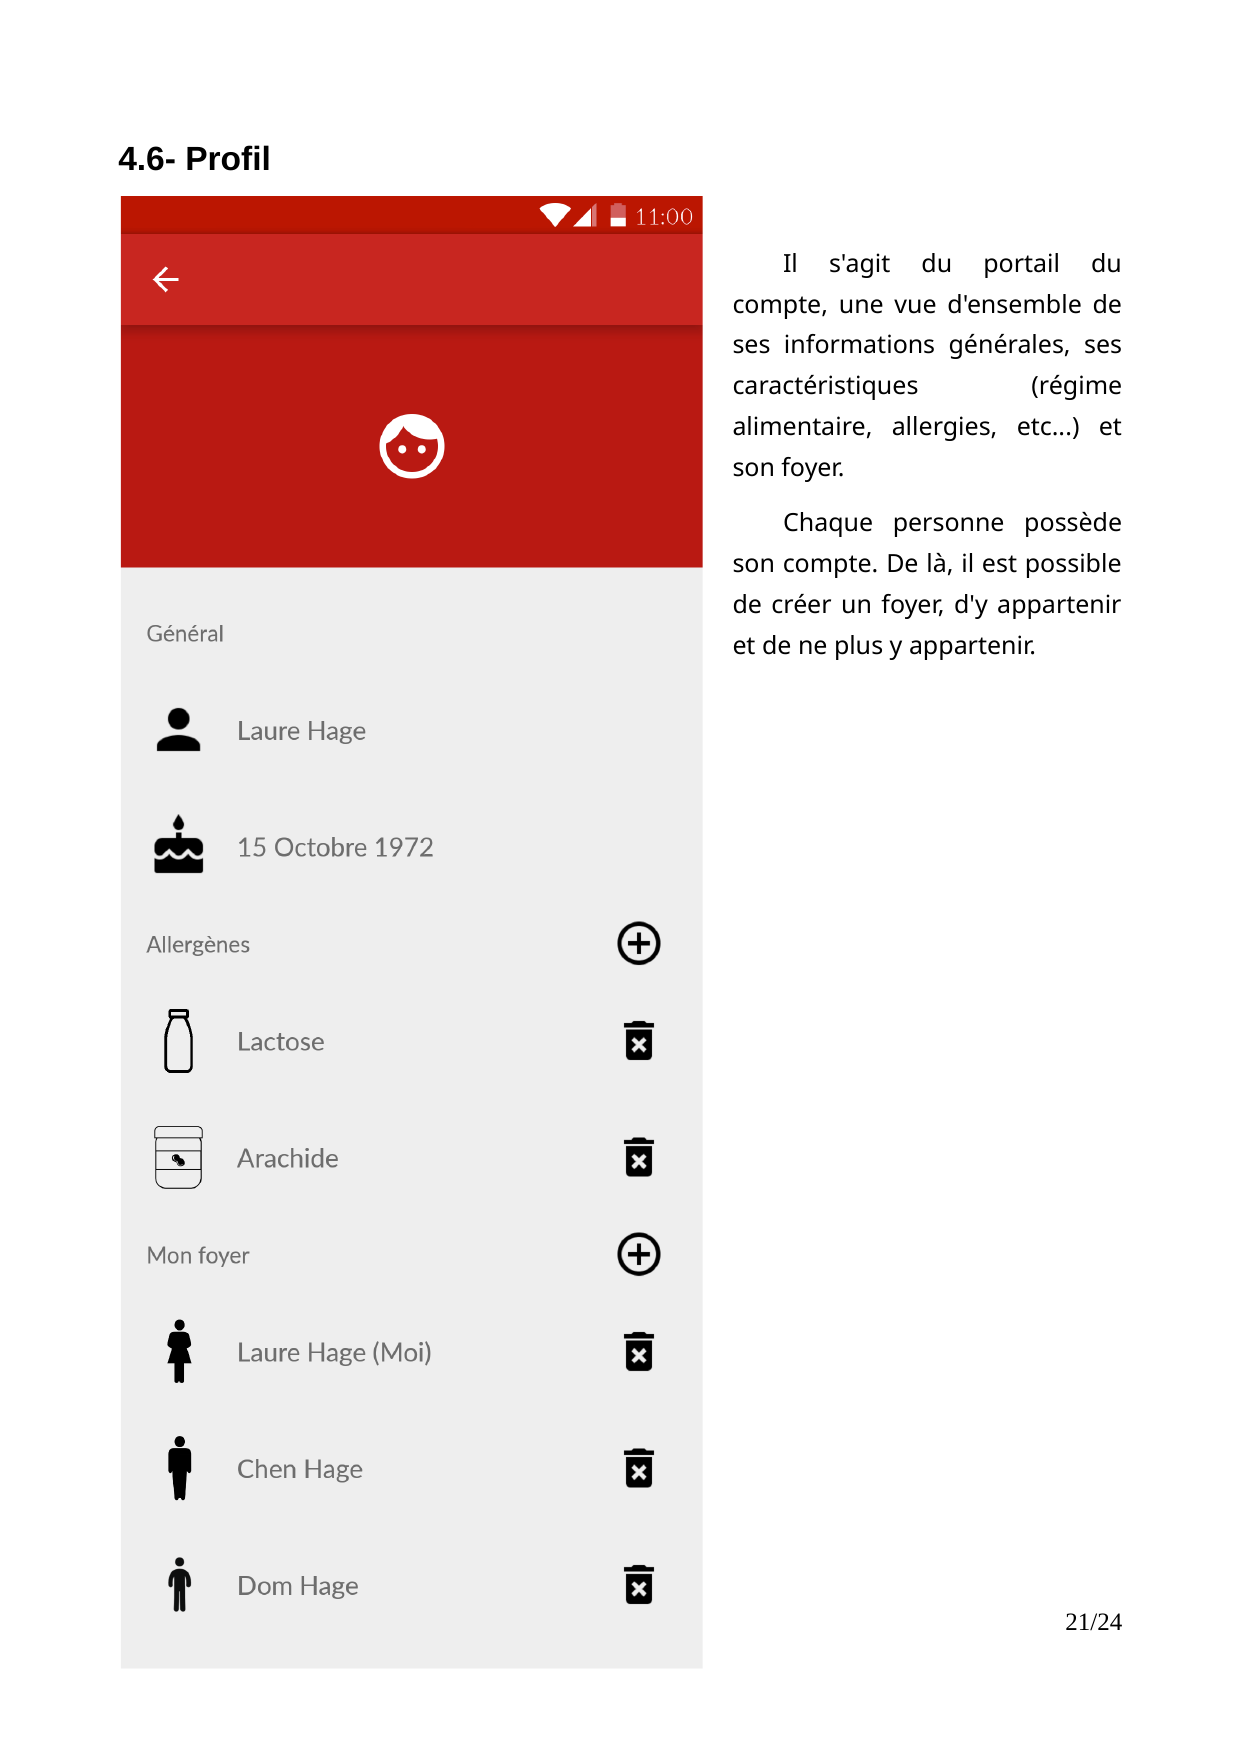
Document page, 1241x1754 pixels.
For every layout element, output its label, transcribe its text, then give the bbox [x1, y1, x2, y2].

picture [120, 196, 703, 1669]
subtitle 4.6- Profil [118, 139, 1122, 178]
text Chaque personne possède son compte. De là, il est possible de créer un foyer, d'y appartenir et de ne plus y appartenir. [703, 505, 1122, 662]
text Il s'agit du portail du compte, une vue d'ensemble de ses informations générales, ses caractéristiques (régime alimentaire, allergies, etc...) et son foyer. [703, 246, 1122, 484]
